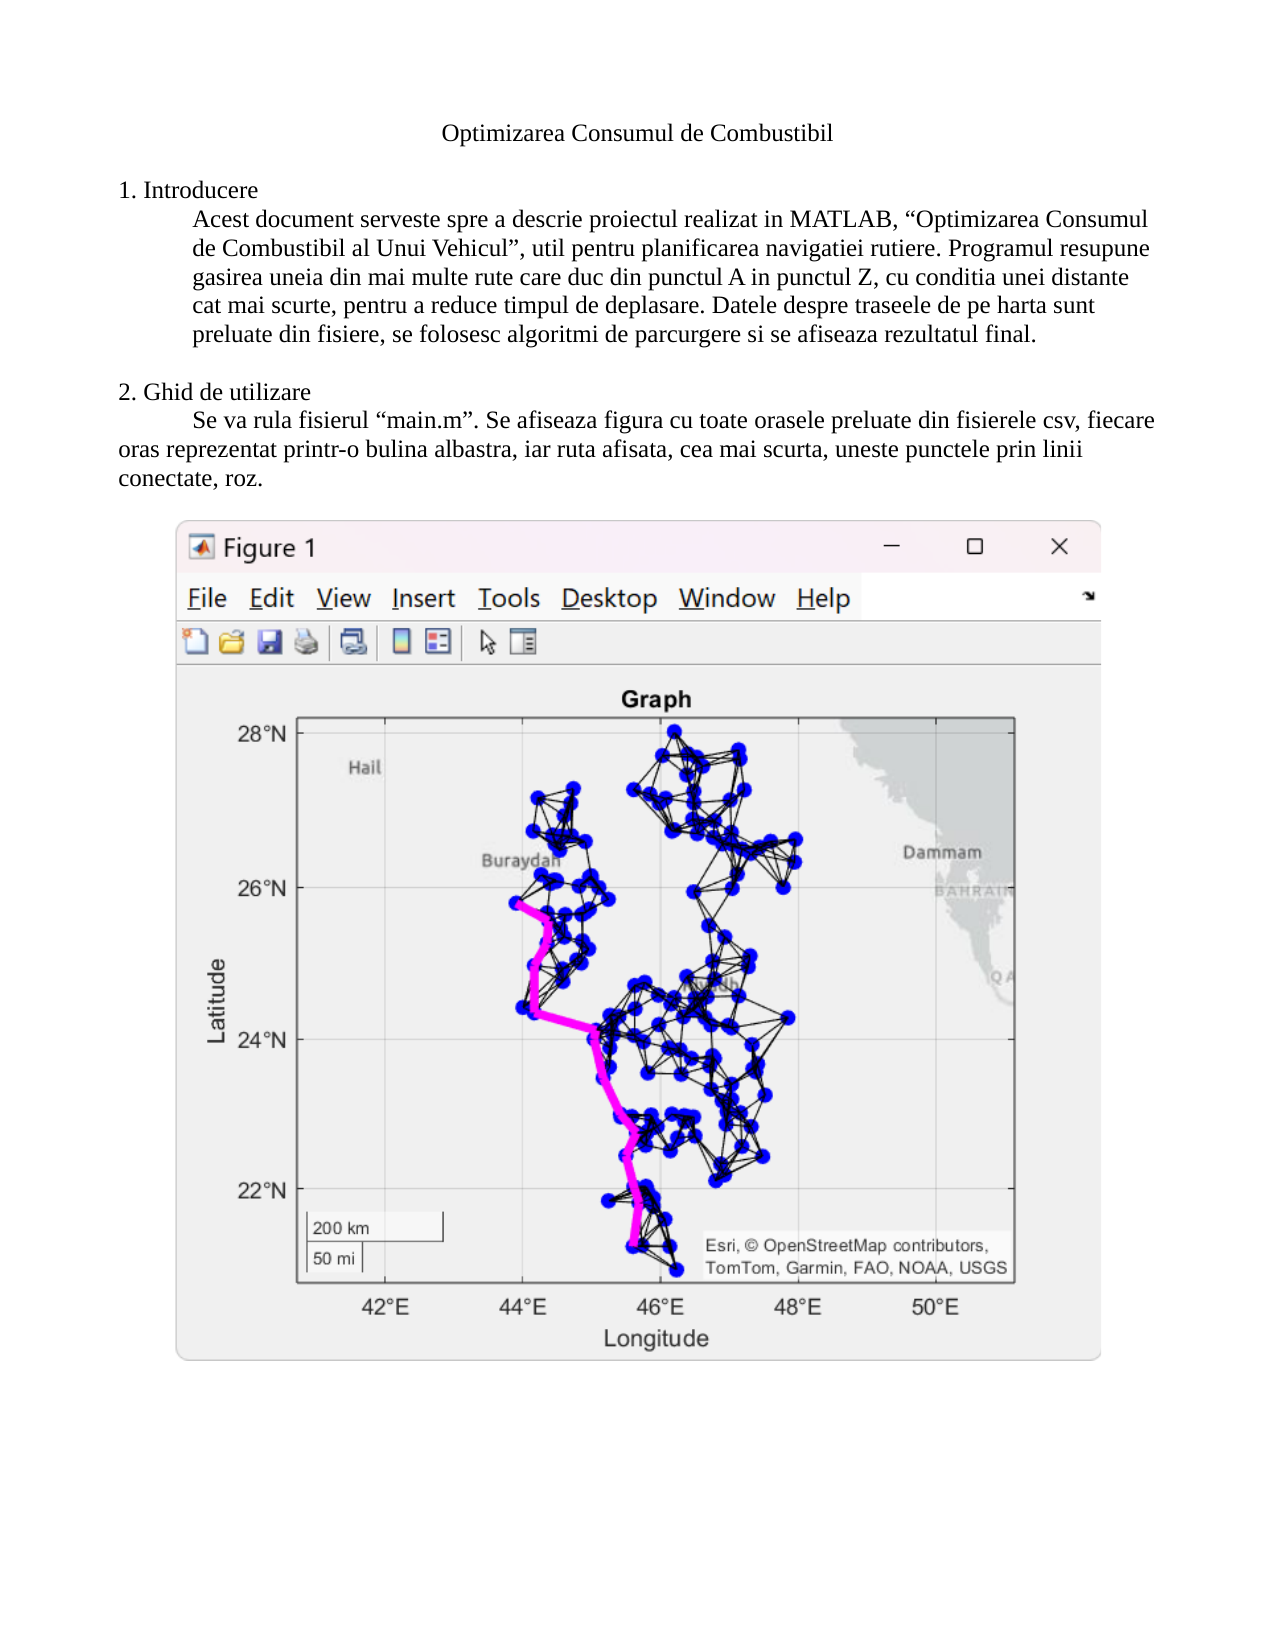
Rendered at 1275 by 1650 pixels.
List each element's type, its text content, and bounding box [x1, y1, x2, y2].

text 1. Introducere [118, 176, 1157, 204]
text Acest document serveste spre a descrie proiectul realizat in MATLAB, “Optimizarea Consumul de Combustibil al Unui Vehicul”, util pentru planificarea navigatiei rutiere. Programul resupune gasirea uneia din mai multe rute care duc din punctul A in punctul Z, cu conditia unei distante cat mai scurte, pentru a reduce timpul de deplasare. Datele despre traseele de pe harta sunt preluate din fisiere, se folosesc algoritmi de parcurgere si se afiseaza rezultatul final. [192, 204, 1157, 348]
picture [173, 520, 1102, 1361]
text Optimizarea Consumul de Combustibil [118, 118, 1157, 147]
text Se va rula fisierul “main.m”. Se afiseaza figura cu toate orasele preluate din fisierele csv, fiecare oras reprezentat printr-o bulina albastra, iar ruta afisata, cea mai scurta, uneste punctele prin linii conectate, roz. [118, 406, 1157, 492]
text 2. Ghid de utilizare [118, 377, 1157, 406]
